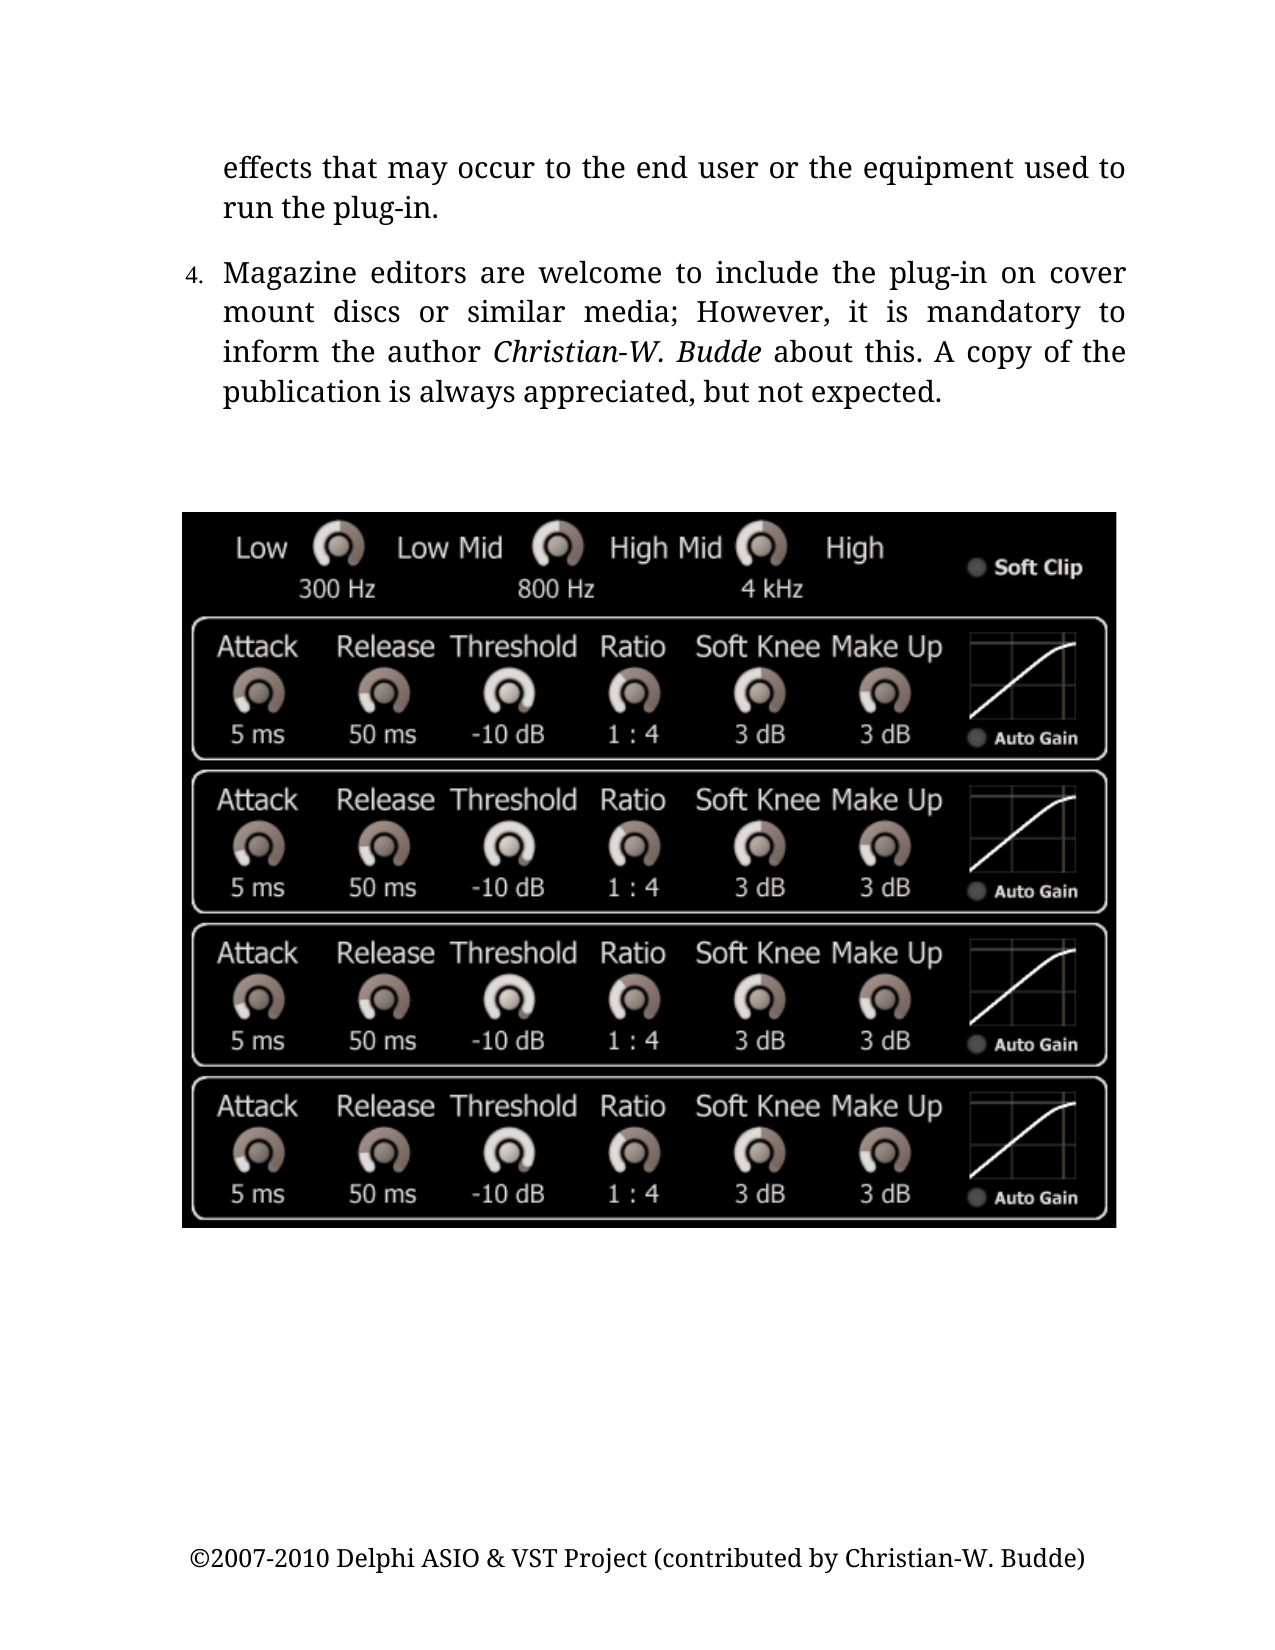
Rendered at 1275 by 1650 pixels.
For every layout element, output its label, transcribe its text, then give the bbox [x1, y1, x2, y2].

picture [182, 512, 1117, 1228]
list Magazine editors are welcome to include the plug-in on cover mount discs or similar media; However, it is mandatory to inform the author Christian-W. Budde about this. A copy of the publication is always appreciated, but not expected. [185, 252, 1127, 411]
list effects that may occur to the end user or the equipment used to run the plug-in. [185, 148, 1127, 227]
